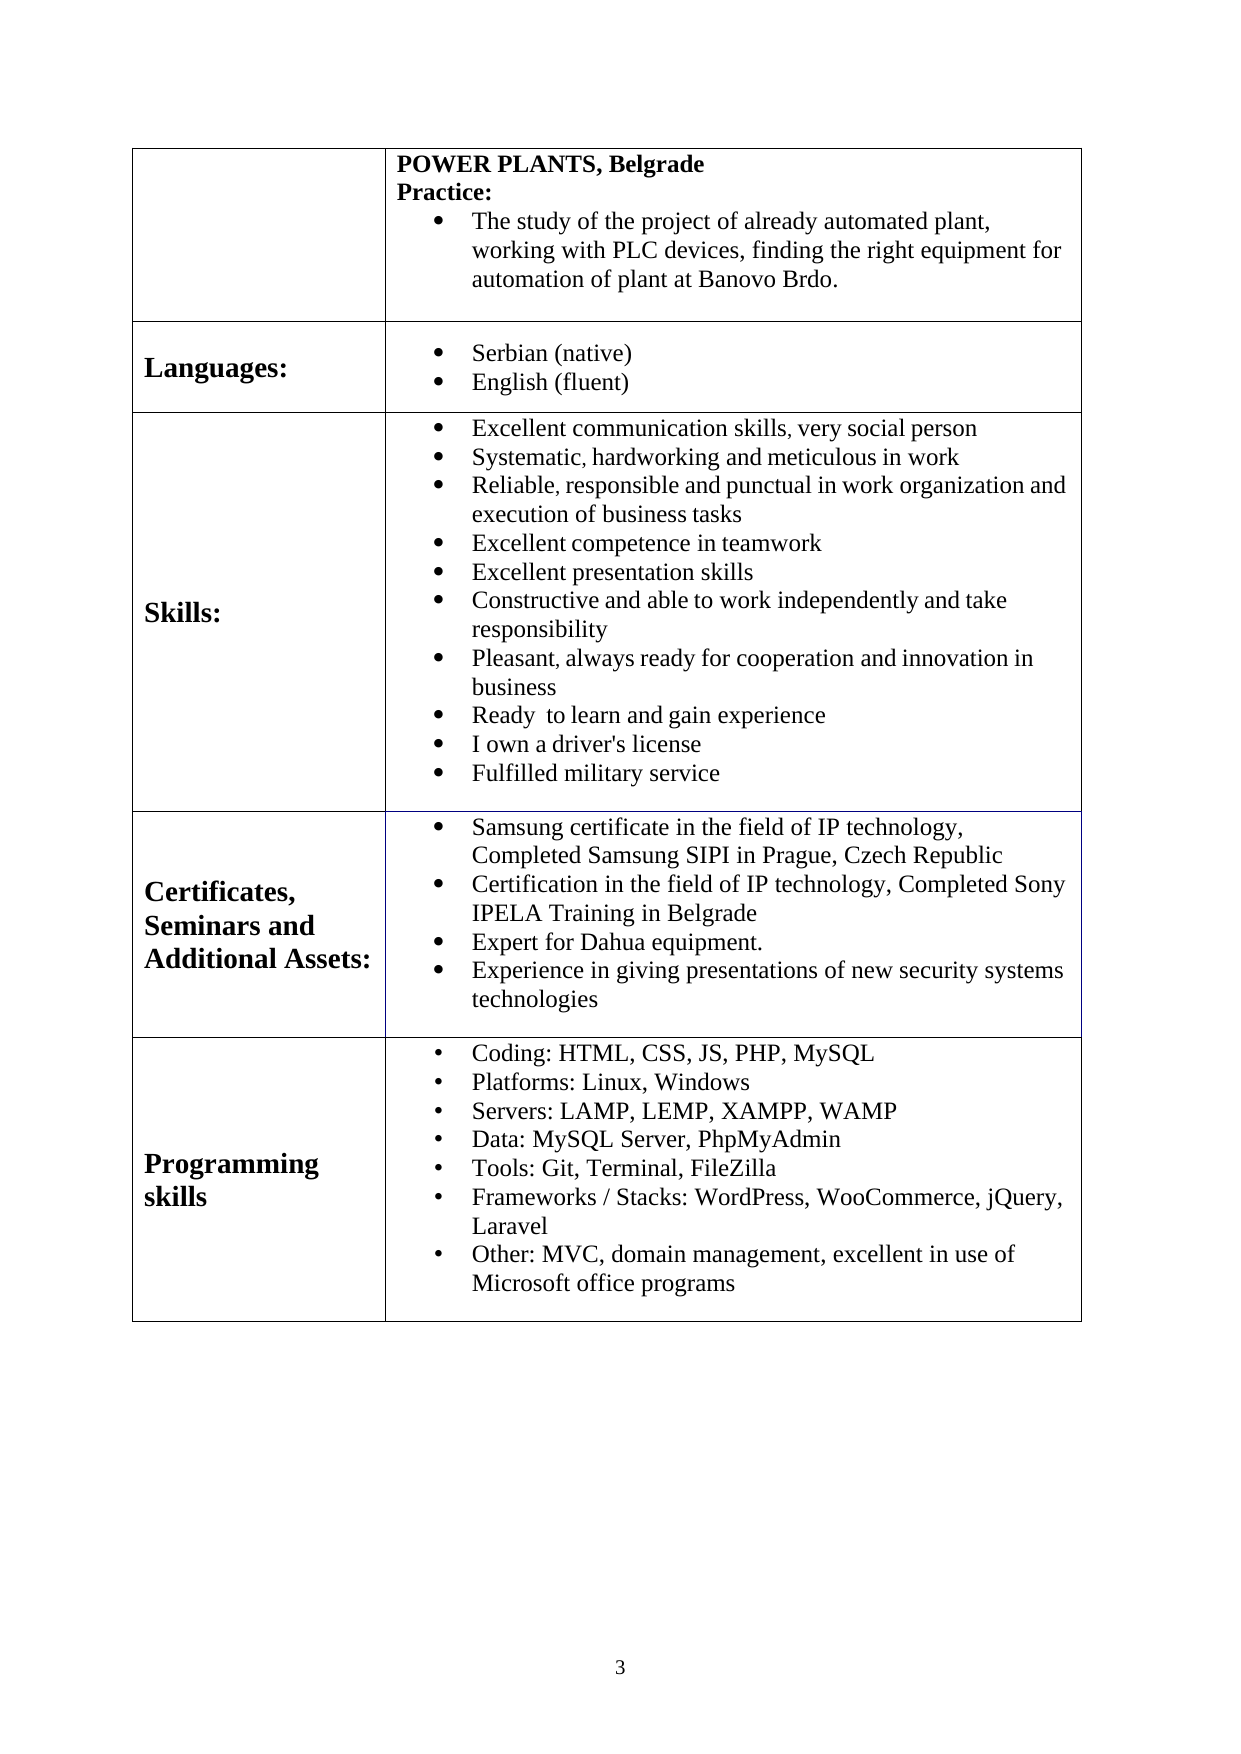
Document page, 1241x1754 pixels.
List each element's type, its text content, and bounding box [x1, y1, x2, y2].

table_cell Coding: HTML, CSS, JS, PHP, MySQL Platforms: Linux, Windows Servers: LAMP, LEMP, XAMPP, WAMP Data: MySQL Server, PhpMyAdmin Tools: Git, Terminal, FileZilla Frameworks / Stacks: WordPress, WooCommerce, jQuery, Laravel Other: MVC, domain management, excellent in use of Microsoft office programs [386, 1038, 1081, 1321]
table_cell Programming skills [133, 1038, 385, 1321]
table_cell February 2016– Present Digital Magic Agency, Belgrade Developer, administrator Responsibilities: Design, build, and maintain Web sites, using HTML, CSS, JS, PHP, WordPress and digital media; Perform and direct Web site updates; Write, design, and edit Web page content, and direct others producing content; Confer with management and development teams to prioritize needs, resolve conflicts, develop content criteria, and choose solutions; Back up files from Web sites to local directories for instant recovery in case of problems; Identify problems uncovered by testing and customer feedback, and correct problems and refer problems to appropriate personnel for correction; Evaluate code to ensure that it is valid, is properly structured, meets industry standards, and is compatible with browsers, devices, and operating systems; Renew domain name registrations; Design and implement Web site security measures, such as firewalls and message encryption; Respond to user email inquiries; Recommend and implement performance improvements; Register Web sites with search engines to increase Web site traffic; Evaluate and recommend server hardware and software; Install and configure servers and operating systems. August 2009 – February 2016 CCTV CENTAR MASTER, Belgrade Technical support engineer Responsibilities: Providing technical support to customers, testing equipment and identify technical problems, site maintenance, administration, maintenance of local area networks, installing software and hardware, troubleshooting software and hardware. Giving a presentations of new security systems technologies. Work with analogue and IP video surveillance systems, alarm systems, access control systems, fire alarm systems and computer networks. Supervision and team management for installing security equipment, checking the works, testing and commissioning of the same. Study of new technical achievements, lecturing on new technical developments, possibilities of new equipment and new technologies, training in organized groups. Processing of specific customer requirements and propose design solutions for security systems February 2009 – May 2009 INSTITUTE FOR PSYCHOPHYSICAL DISORDERS AND SPEECH PATHOLOGY, Belgrade Responsibilities: The project of the Ministry of Health, site maintenance, administration, maintenance of local area networks, installing software and hardware, troubleshooting software and hardware. April 2008 – August 2008 "JKP BEOGRADSKE ELEKTRANE"- BELGRADE POWER PLANTS, Belgrade Practice: The study of the project of already automated plant, working with PLC devices, finding the right equipment for automation of plant at Banovo Brdo. [386, 149, 1081, 321]
table_cell Languages: [133, 322, 385, 412]
table_cell Certificates, Seminars and Additional Assets: [133, 812, 385, 1037]
table_cell [133, 149, 385, 321]
table_cell Serbian (native) English (fluent) [386, 322, 1081, 412]
table_cell Samsung certificate in the field of IP technology, Completed Samsung SIPI in Prague, Czech Republic Certification in the field of IP technology, Completed Sony IPELA Training in Belgrade Expert for Dahua equipment. Experience in giving presentations of new security systems technologies [386, 812, 1081, 1037]
table_cell Excellent communication skills, very social person Systematic, hardworking and meticulous in work Reliable, responsible and punctual in work organization and execution of business tasks Excellent competence in teamwork Excellent presentation skills Constructive and able to work independently and take responsibility Pleasant, always ready for cooperation and innovation in business Ready to learn and gain experience I own a driver's license Fulfilled military service [386, 413, 1081, 811]
table_cell Skills: [133, 413, 385, 811]
